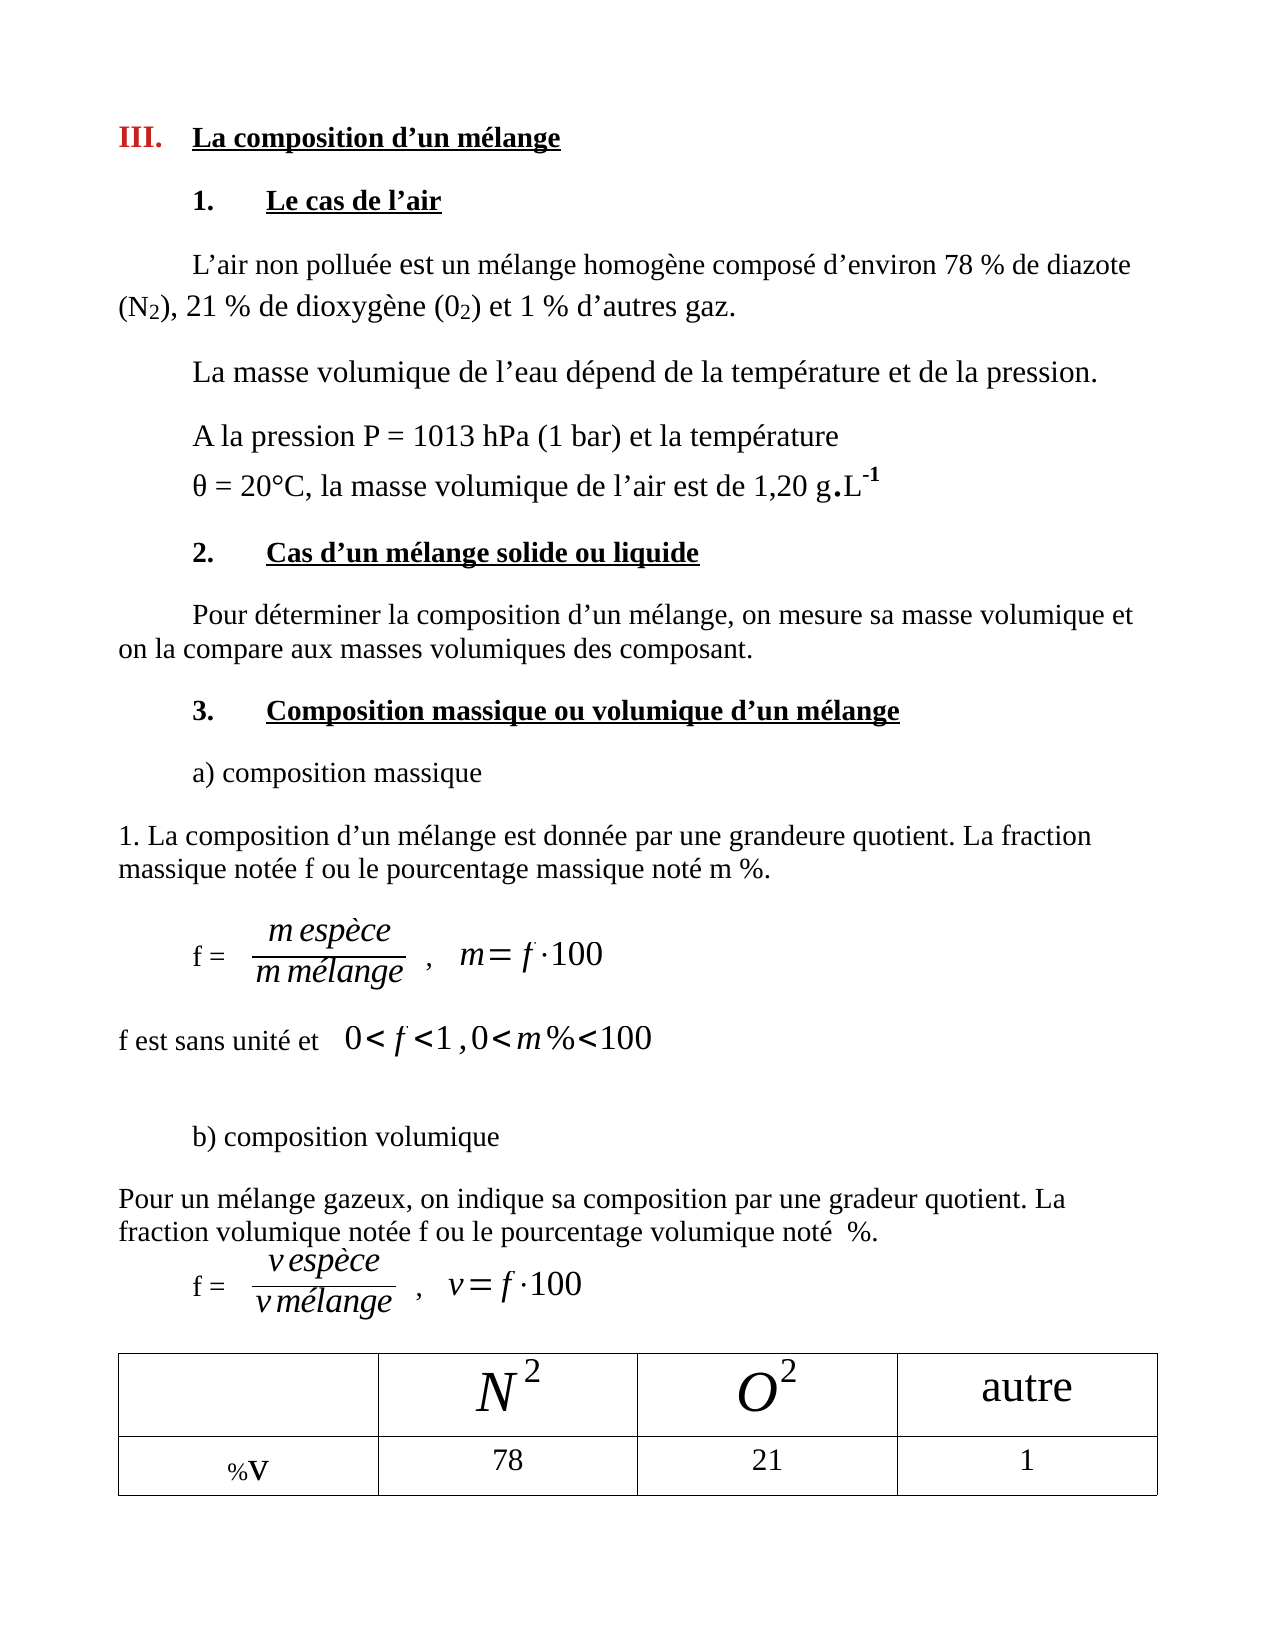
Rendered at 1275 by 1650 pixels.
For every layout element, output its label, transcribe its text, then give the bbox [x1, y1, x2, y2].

text La masse volumique de l’eau dépend de la température et de la pression. [118, 353, 1157, 389]
text 1. Le cas de l’air [118, 183, 1157, 216]
text f = , [118, 918, 1157, 994]
text b) composition volumique [118, 1119, 1157, 1152]
table_cell 21 [638, 1437, 897, 1495]
text 1. La composition d’un mélange est donnée par une grandeure quotient. La fraction massique notée f ou le pourcentage massique noté m %. [118, 818, 1157, 885]
table_cell 1 [898, 1437, 1157, 1495]
text θ = 20°C, la masse volumique de l’air est de 1,20 g.L-1 [118, 453, 1157, 506]
text Pour déterminer la composition d’un mélange, on mesure sa masse volumique et on la compare aux masses volumiques des composant. [118, 597, 1157, 664]
text Pour un mélange gazeux, on indique sa composition par une gradeur quotient. La fraction volumique notée f ou le pourcentage volumique noté %. [118, 1181, 1157, 1248]
text A la pression P = 1013 hPa (1 bar) et la température [118, 418, 1157, 453]
table_header [119, 1354, 378, 1436]
table_cell 78 [379, 1437, 637, 1495]
text 3. Composition massique ou volumique d’un mélange [118, 693, 1157, 727]
table_header [638, 1354, 897, 1436]
text 2. Cas d’un mélange solide ou liquide [118, 535, 1157, 568]
text III. La composition d’un mélange [118, 118, 1157, 154]
table_cell %v [119, 1437, 378, 1495]
table_header [379, 1354, 637, 1436]
text a) composition massique [118, 755, 1157, 789]
text f = , [118, 1248, 1157, 1324]
text f est sans unité et [118, 1023, 1157, 1061]
text L’air non polluée est un mélange homogène composé d’environ 78 % de diazote (N2), 21 % de dioxygène (02) et 1 % d’autres gaz. [118, 245, 1157, 324]
table_header autre [898, 1354, 1157, 1436]
